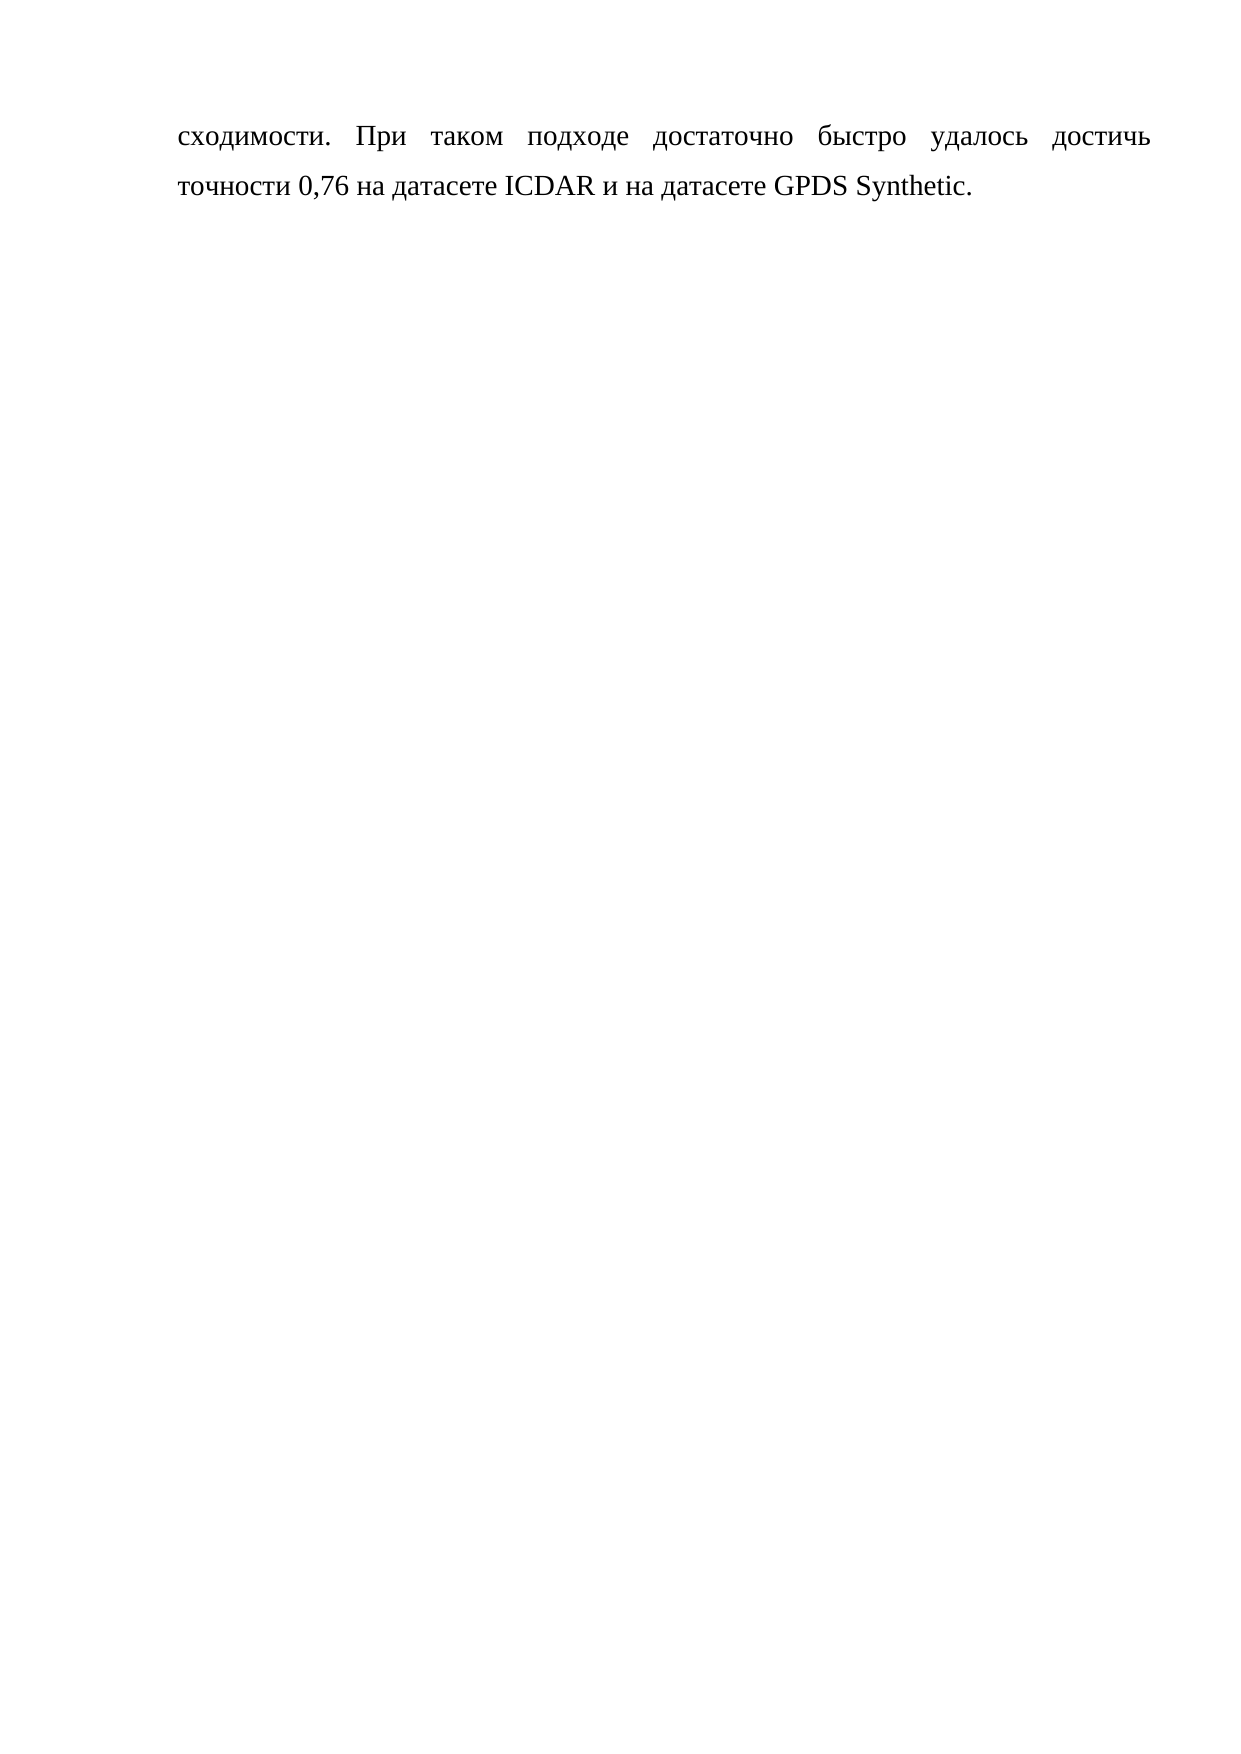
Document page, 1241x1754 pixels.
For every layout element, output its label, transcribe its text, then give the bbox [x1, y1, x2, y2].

text сходимости. При таком подходе достаточно быстро удалось достичь точности 0,76 на датасете ICDAR и на датасете GPDS Synthetic. [177, 118, 1152, 202]
